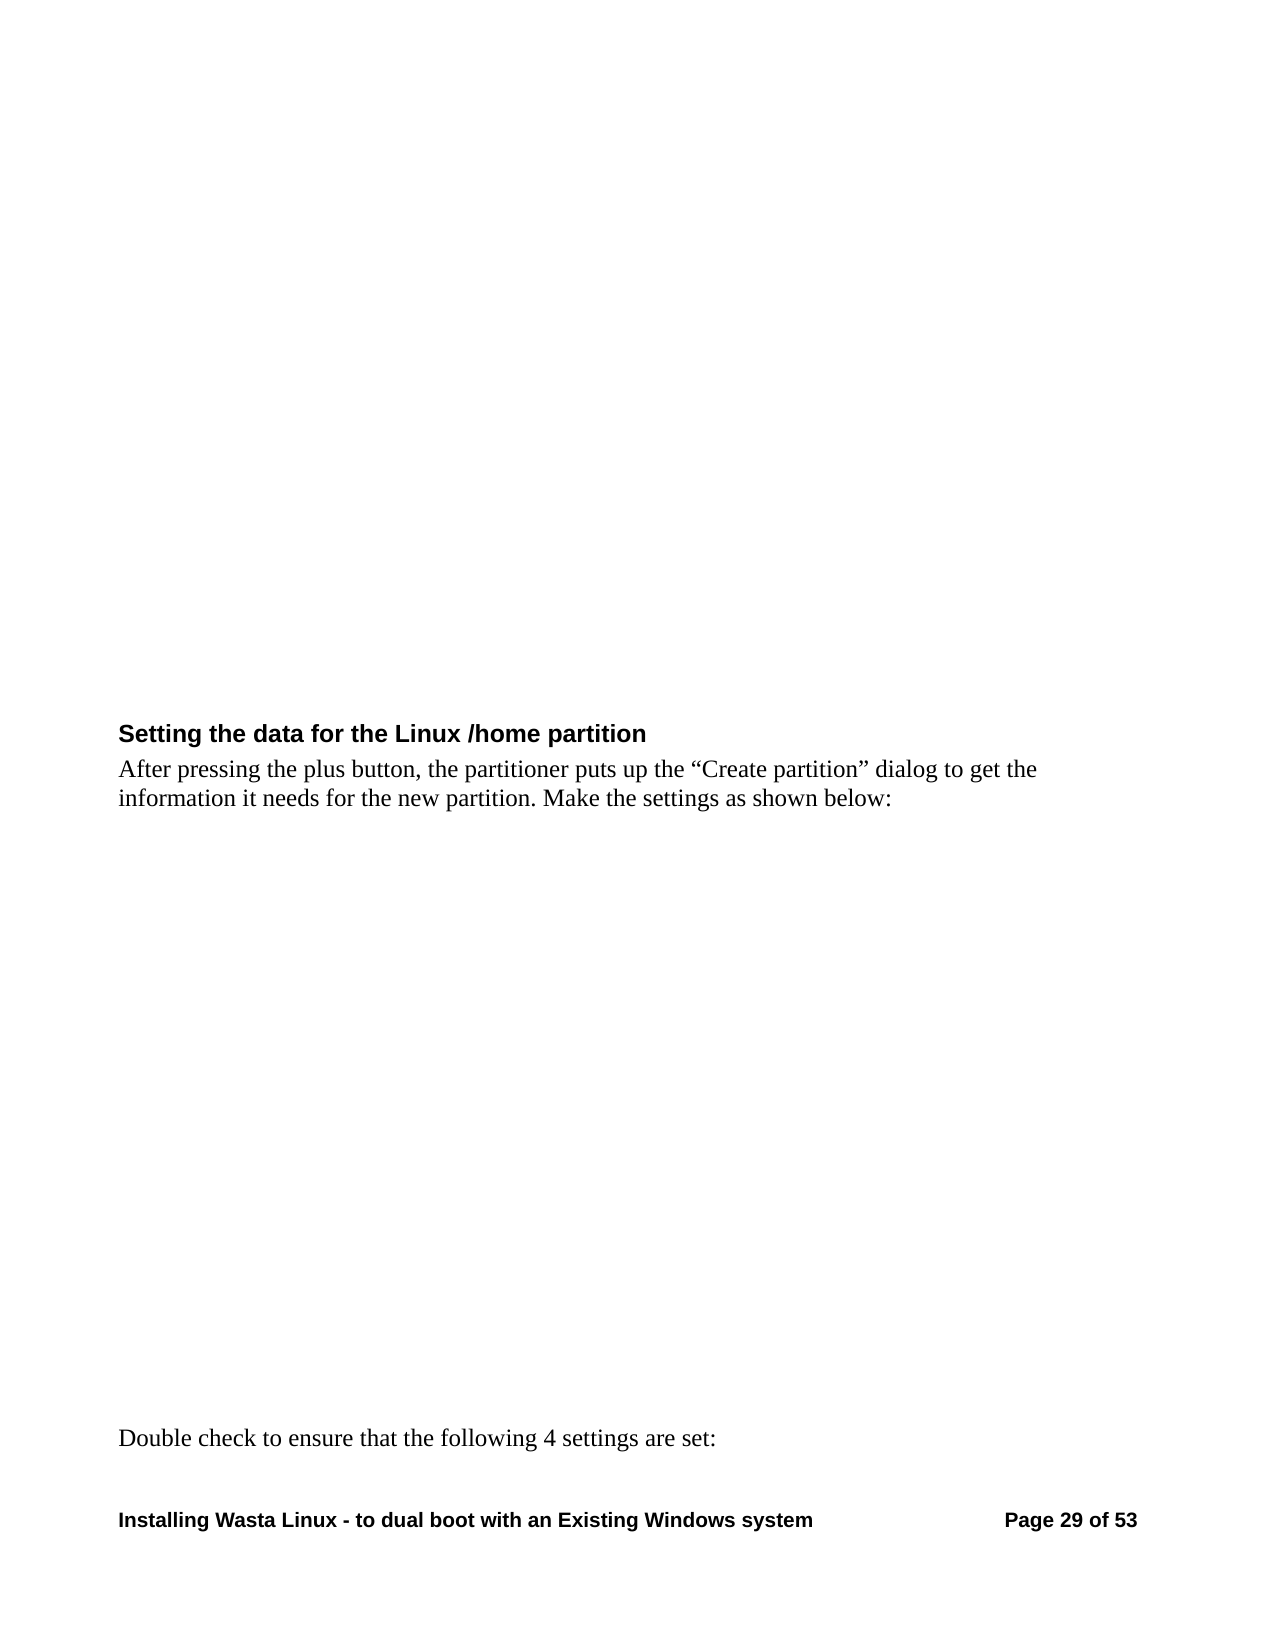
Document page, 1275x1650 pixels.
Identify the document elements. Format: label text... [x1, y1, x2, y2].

text After pressing the plus button, the partitioner puts up the “Create partition” dialog to get the information it needs for the new partition. Make the settings as shown below: [118, 754, 1157, 812]
text Double check to ensure that the following 4 settings are set: [118, 1423, 1157, 1452]
subtitle Setting the data for the Linux /home partition [118, 719, 1157, 748]
